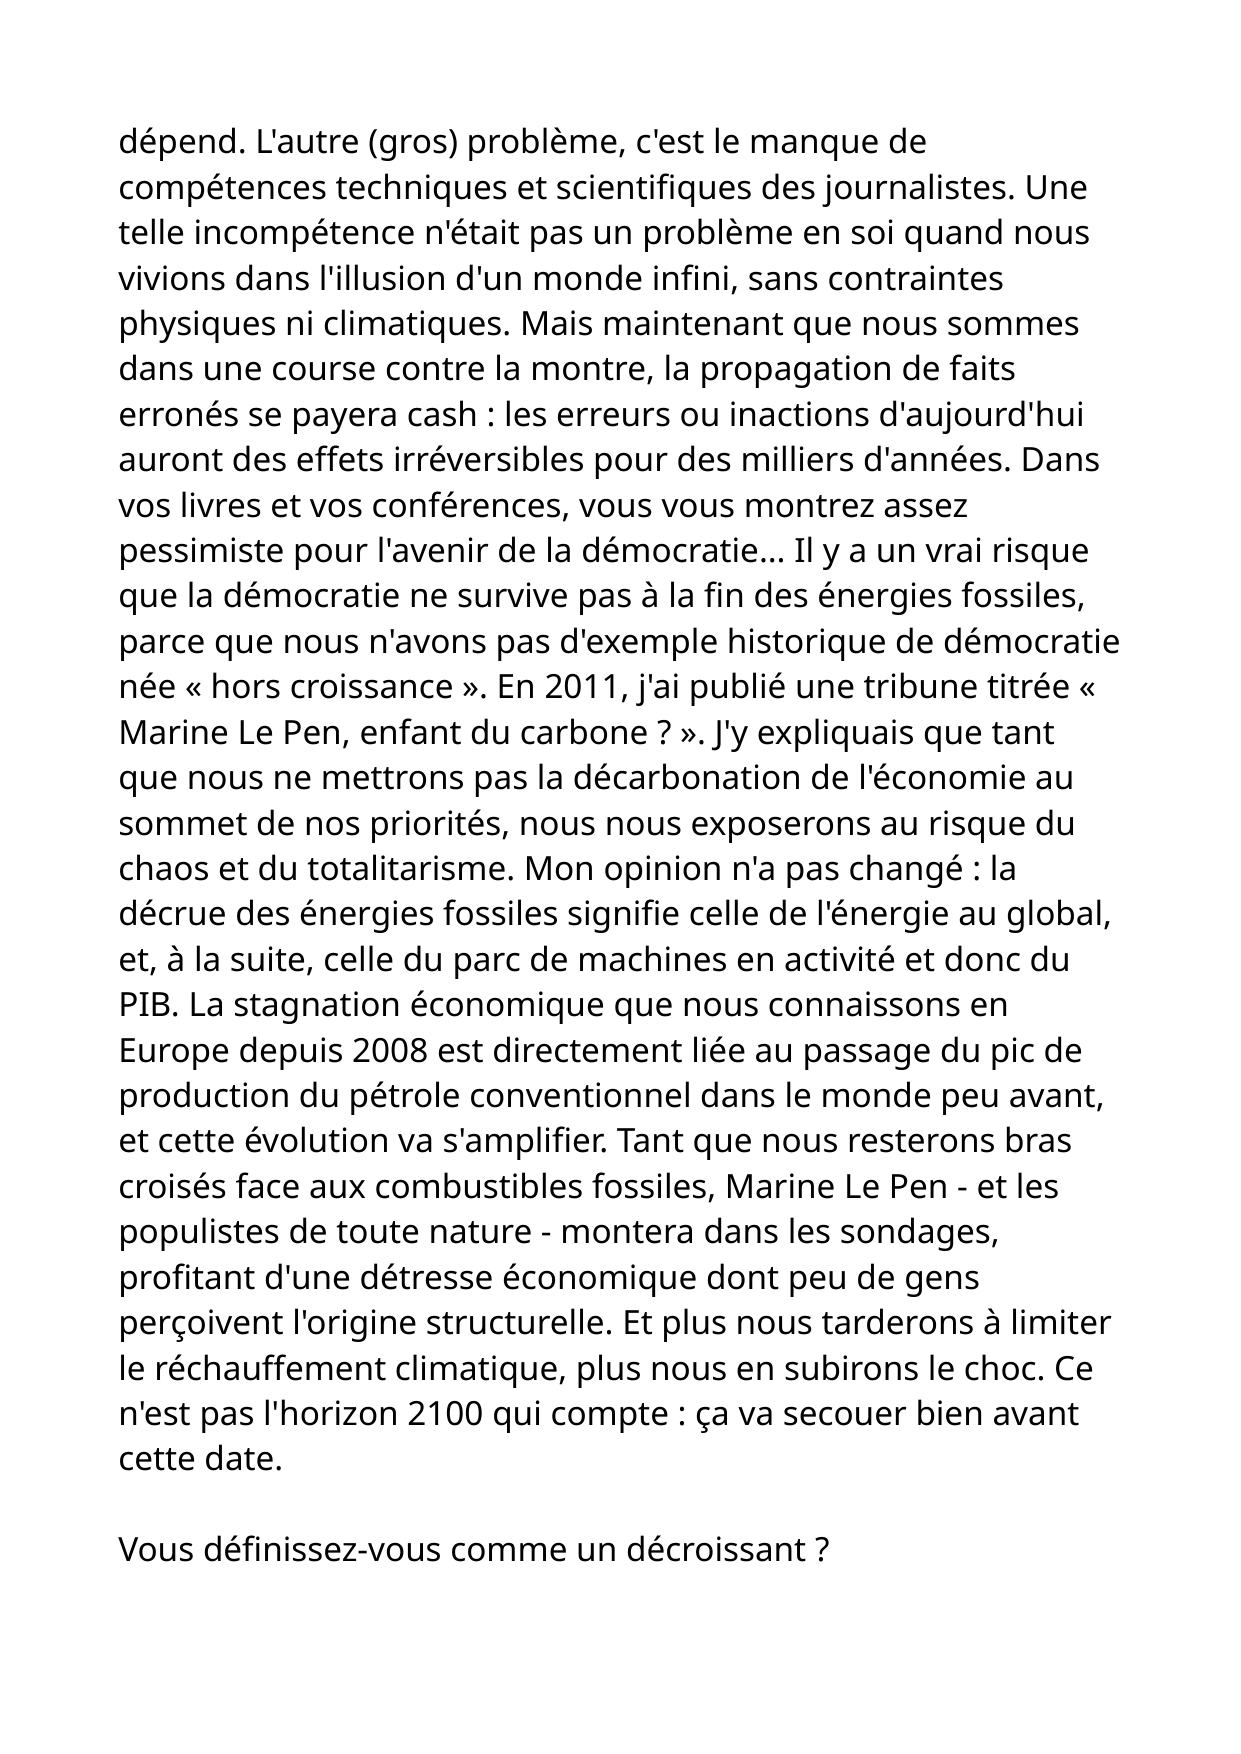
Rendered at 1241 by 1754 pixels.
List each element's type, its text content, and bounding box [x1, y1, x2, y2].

text Vous définissez-vous comme un décroissant ? [118, 1526, 1122, 1571]
text dépend. L'autre (gros) problème, c'est le manque de compétences techniques et scientifiques des journalistes. Une telle incompétence n'était pas un problème en soi quand nous vivions dans l'illusion d'un monde infini, sans contraintes physiques ni climatiques. Mais maintenant que nous sommes dans une course contre la montre, la propagation de faits erronés se payera cash : les erreurs ou inactions d'aujourd'hui auront des effets irréversibles pour des milliers d'années. Dans vos livres et vos conférences, vous vous montrez assez pessimiste pour l'avenir de la démocratie... Il y a un vrai risque que la démocratie ne survive pas à la fin des énergies fossiles, parce que nous n'avons pas d'exemple historique de démocratie née « hors croissance ». En 2011, j'ai publié une tribune titrée « Marine Le Pen, enfant du carbone ? ». J'y expliquais que tant que nous ne mettrons pas la décarbonation de l'économie au sommet de nos priorités, nous nous exposerons au risque du chaos et du totalitarisme. Mon opinion n'a pas changé : la décrue des énergies fossiles signifie celle de l'énergie au global, et, à la suite, celle du parc de machines en activité et donc du PIB. La stagnation économique que nous connaissons en Europe depuis 2008 est directement liée au passage du pic de production du pétrole conventionnel dans le monde peu avant, et cette évolution va s'amplifier. Tant que nous resterons bras croisés face aux combustibles fossiles, Marine Le Pen - et les populistes de toute nature - montera dans les sondages, profitant d'une détresse économique dont peu de gens perçoivent l'origine structurelle. Et plus nous tarderons à limiter le réchauffement climatique, plus nous en subirons le choc. Ce n'est pas l'horizon 2100 qui compte : ça va secouer bien avant cette date. [118, 118, 1122, 1481]
